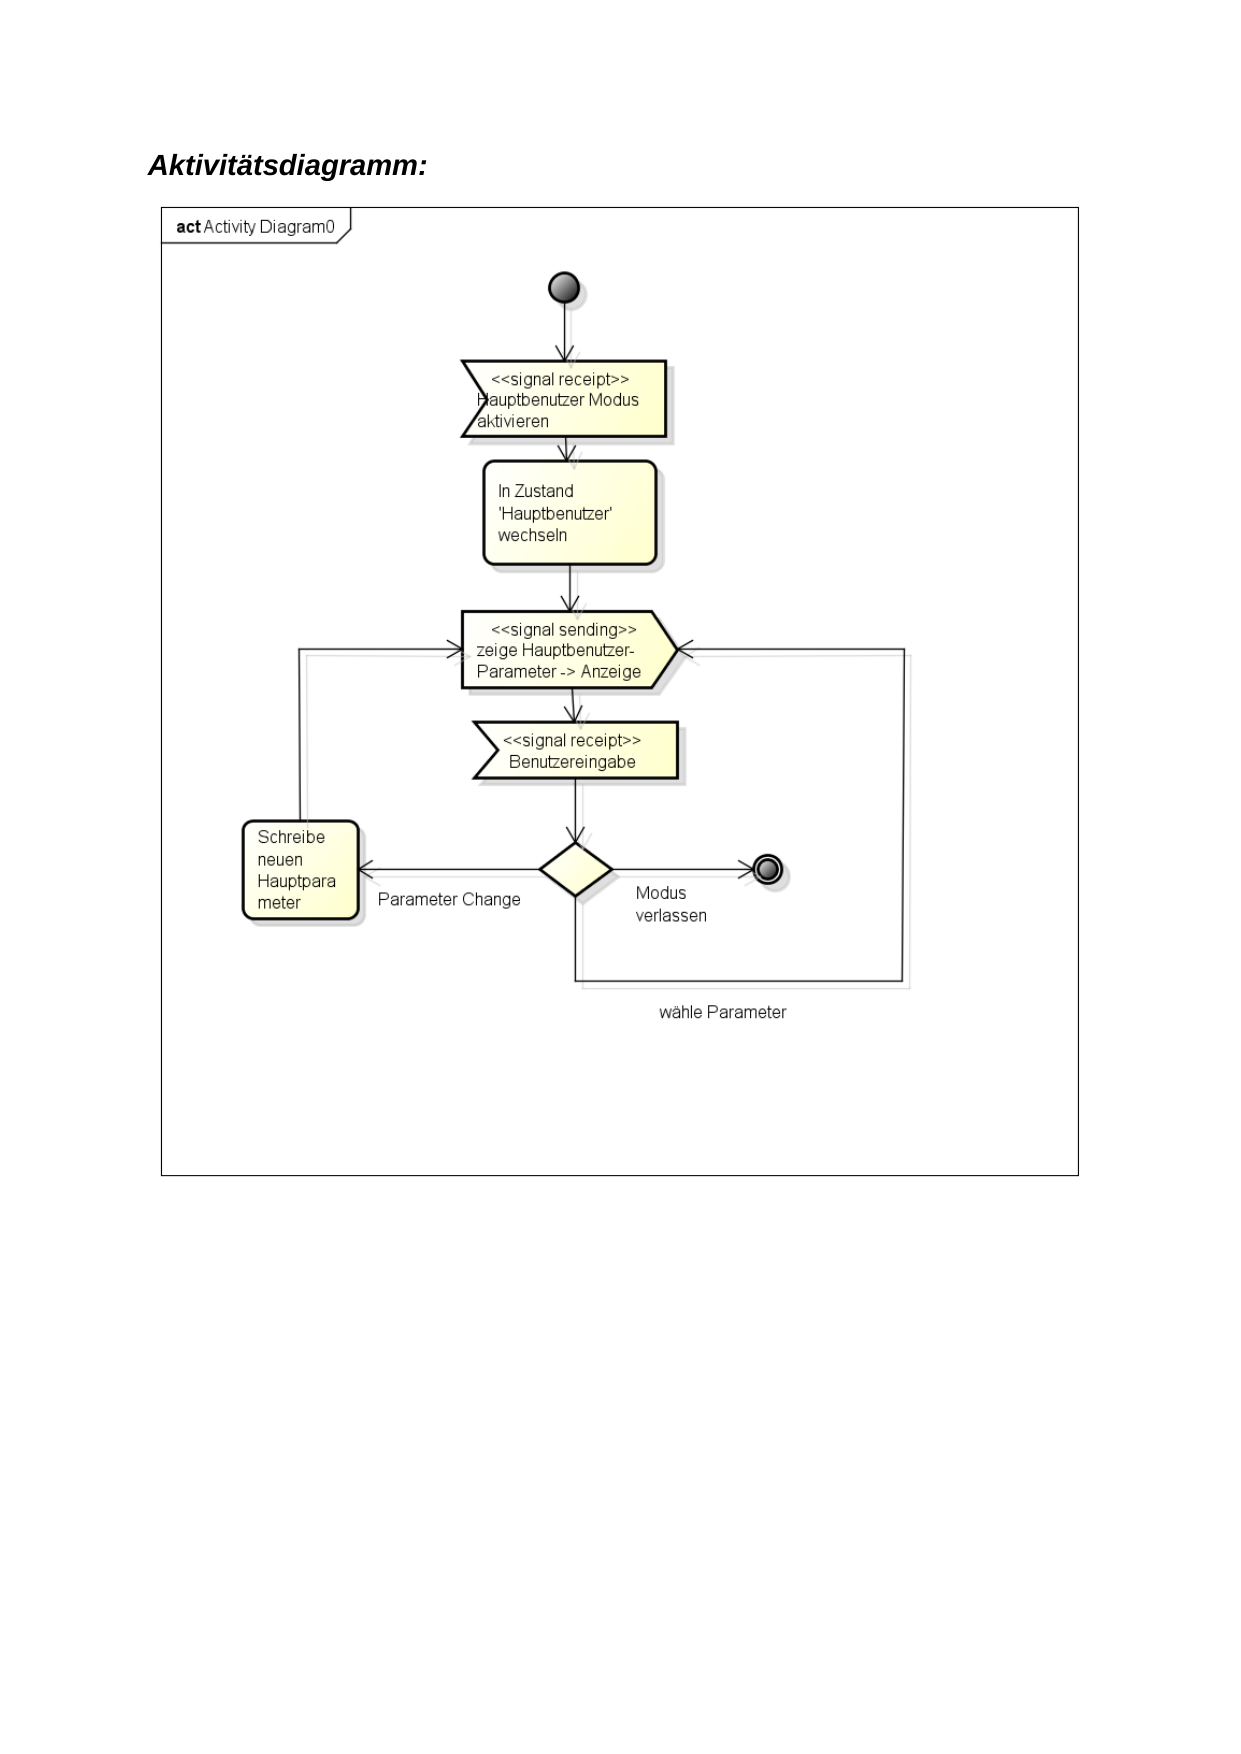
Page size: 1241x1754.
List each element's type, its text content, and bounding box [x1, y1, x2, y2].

picture [147, 193, 1093, 1188]
subtitle Aktivitätsdiagramm: [148, 148, 1093, 181]
